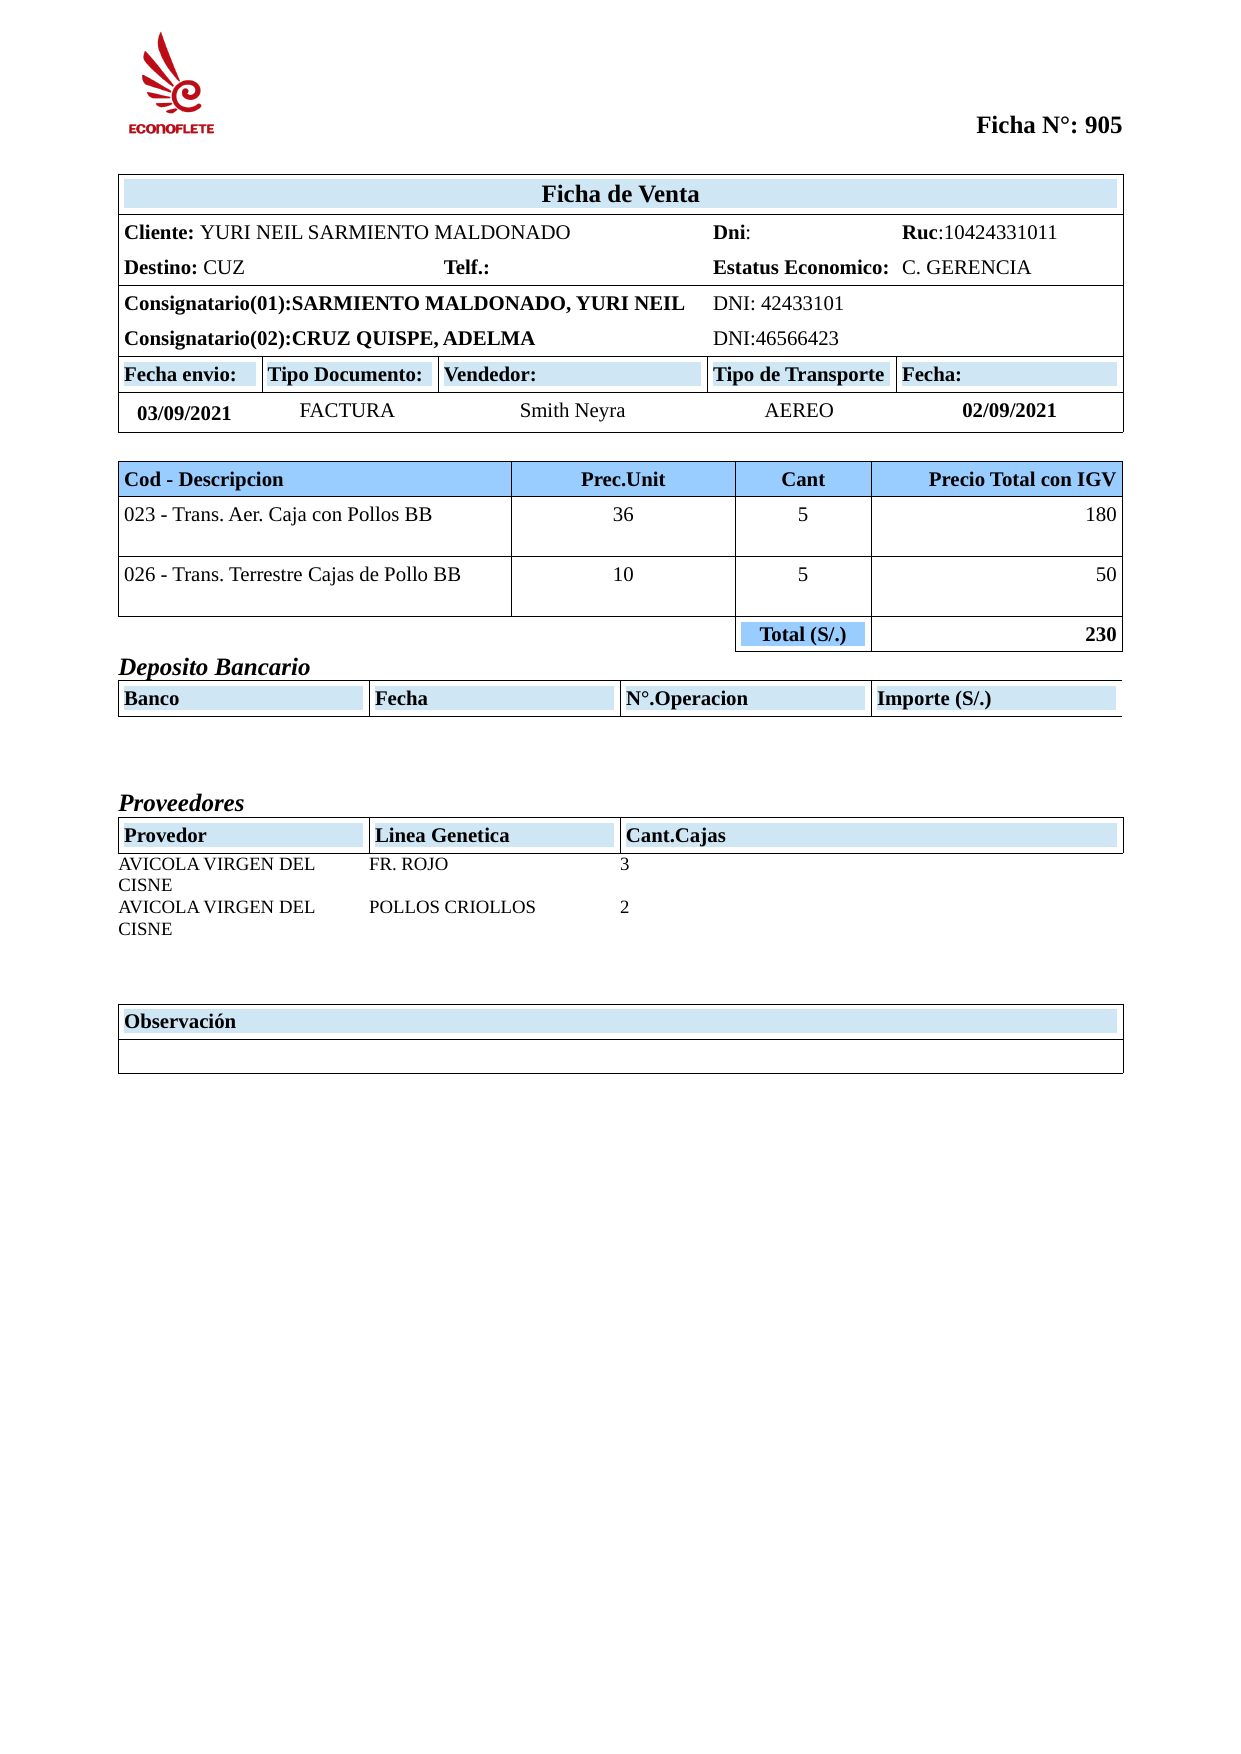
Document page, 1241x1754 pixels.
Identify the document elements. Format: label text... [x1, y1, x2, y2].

table_cell [871, 717, 1122, 740]
table_cell [369, 961, 620, 982]
table_cell [511, 617, 735, 651]
table_cell [118, 740, 369, 764]
text Proveedores [118, 788, 1122, 817]
table_cell [369, 764, 620, 788]
table_cell POLLOS CRIOLLOS [369, 896, 620, 939]
table_cell 2 [620, 896, 1123, 939]
table_cell [118, 717, 369, 740]
table_cell AVICOLA VIRGEN DEL CISNE [118, 854, 369, 896]
table_cell [369, 982, 620, 1004]
table_cell Cliente: YURI NEIL SARMIENTO MALDONADO [119, 215, 707, 249]
table_header Importe (S/.) [872, 681, 1122, 716]
table_cell [620, 982, 1123, 1004]
table_cell [369, 740, 620, 764]
table_header Prec.Unit [512, 462, 735, 496]
table_header Cant.Cajas [621, 818, 1123, 853]
table_cell Destino: CUZ [119, 249, 438, 285]
table_header Cod - Descripcion [119, 462, 511, 496]
table_header Observación [119, 1005, 1123, 1039]
table_cell DNI: 42433101 [707, 286, 1123, 321]
table_cell 180 [872, 497, 1122, 556]
table_cell 5 [736, 557, 871, 616]
table_cell [369, 939, 620, 961]
table_header Banco [119, 681, 369, 716]
table_cell 230 [872, 617, 1122, 651]
table_cell [118, 617, 511, 651]
table_cell [871, 740, 1122, 764]
table_cell [620, 717, 871, 740]
table_cell [620, 939, 1123, 961]
table_cell [118, 764, 369, 788]
table_cell Smith Neyra [438, 393, 707, 432]
table_header Linea Genetica [370, 818, 620, 853]
table_header Cant [736, 462, 871, 496]
table_cell FACTURA [262, 393, 438, 432]
table_cell 36 [512, 497, 735, 556]
table_cell Consignatario(02):CRUZ QUISPE, ADELMA [119, 321, 707, 356]
table_cell AVICOLA VIRGEN DEL CISNE [118, 896, 369, 939]
table_cell Total (S/.) [736, 617, 871, 651]
table_cell Fecha envio: [119, 357, 262, 392]
table_header Ficha de Venta [119, 175, 1123, 214]
table_header N°.Operacion [621, 681, 871, 716]
table_cell Fecha: [897, 357, 1123, 392]
table_cell [119, 1040, 1123, 1072]
table_cell 03/09/2021 [119, 393, 262, 432]
table_cell Estatus Economico: [707, 249, 896, 285]
table_cell [620, 764, 871, 788]
table_header Precio Total con IGV [872, 462, 1122, 496]
table_cell [118, 939, 369, 961]
table_cell [620, 961, 1123, 982]
table_cell [620, 740, 871, 764]
table_cell Telf.: [438, 249, 707, 285]
table_cell Dni: [707, 215, 896, 249]
table_cell 5 [736, 497, 871, 556]
table_cell [871, 764, 1122, 788]
table_header Provedor [119, 818, 369, 853]
table_cell 3 [620, 854, 1123, 896]
table_cell C. GERENCIA [896, 249, 1123, 285]
table_cell Ruc:10424331011 [896, 215, 1123, 249]
table_cell 02/09/2021 [896, 393, 1123, 432]
table_cell FR. ROJO [369, 854, 620, 896]
table_cell Tipo Documento: [263, 357, 438, 392]
table_cell Tipo de Transporte [708, 357, 896, 392]
table_cell 026 - Trans. Terrestre Cajas de Pollo BB [119, 557, 511, 616]
table_cell 023 - Trans. Aer. Caja con Pollos BB [119, 497, 511, 556]
table_header Fecha [370, 681, 620, 716]
picture [118, 31, 225, 134]
table_cell 50 [872, 557, 1122, 616]
table_cell DNI:46566423 [707, 321, 1123, 356]
table_cell [118, 982, 369, 1004]
table_cell Consignatario(01):SARMIENTO MALDONADO, YURI NEIL [119, 286, 707, 321]
table_cell AEREO [707, 393, 896, 432]
table_cell Vendedor: [439, 357, 707, 392]
text Deposito Bancario [118, 652, 1122, 680]
table_cell [369, 717, 620, 740]
table_cell 10 [512, 557, 735, 616]
table_cell [118, 961, 369, 982]
